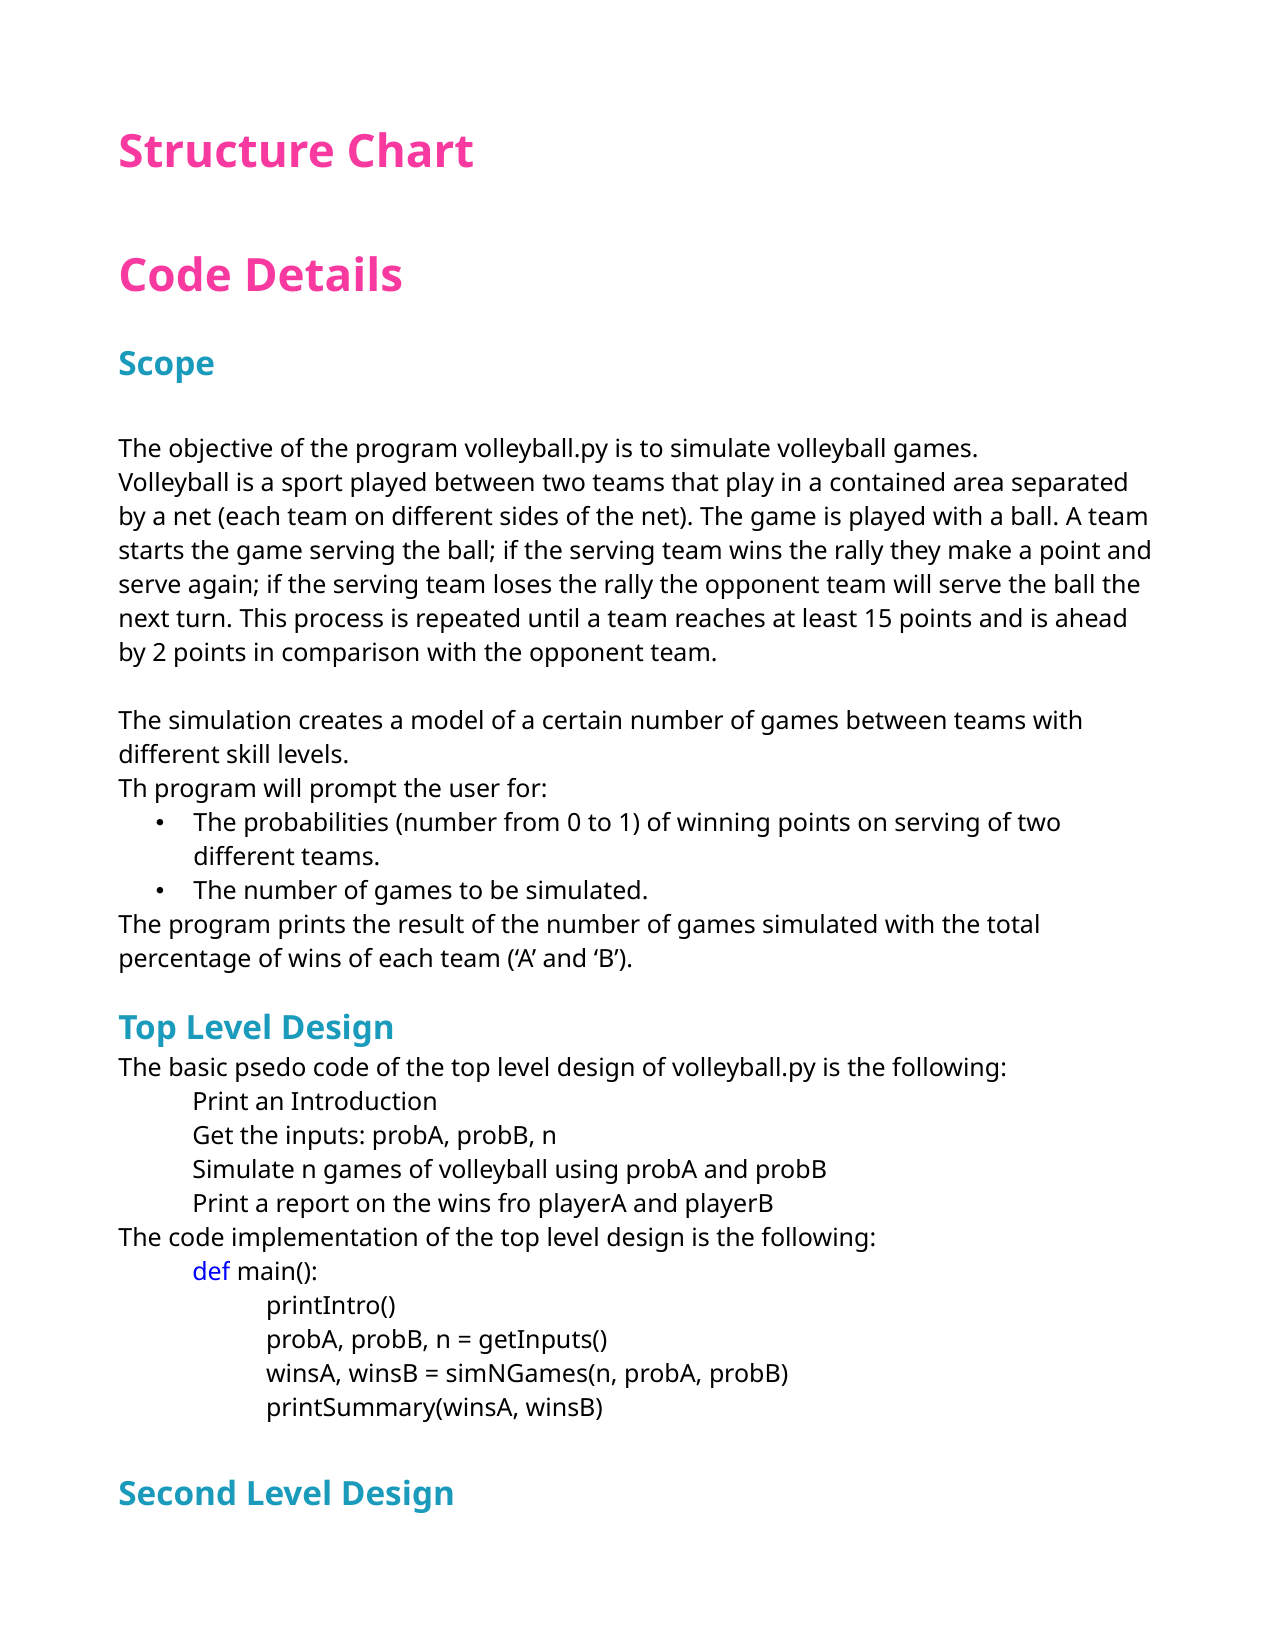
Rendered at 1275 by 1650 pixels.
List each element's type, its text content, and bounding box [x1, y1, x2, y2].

text Volleyball is a sport played between two teams that play in a contained area separated by a net (each team on different sides of the net). The game is played with a ball. A team starts the game serving the ball; if the serving team wins the rally they make a point and serve again; if the serving team loses the rally the opponent team will serve the ball the next turn. This process is repeated until a team reaches at least 15 points and is ahead by 2 points in comparison with the opponent team. [118, 464, 1157, 669]
text The simulation creates a model of a certain number of games between teams with different skill levels. [118, 703, 1157, 771]
text printSummary(winsA, winsB) [266, 1390, 1157, 1424]
list The number of games to be simulated. [156, 873, 1157, 907]
text Get the inputs: probA, probB, n [118, 1117, 1157, 1152]
text Second Level Design [118, 1469, 1157, 1515]
text probA, probB, n = getInputs() [266, 1322, 1157, 1356]
text printIntro() [266, 1288, 1157, 1322]
text Th program will prompt the user for: [118, 771, 1157, 805]
text Print a report on the wins fro playerA and playerB [118, 1186, 1157, 1220]
text Structure Chart [118, 118, 1157, 181]
text Top Level Design [118, 1004, 1157, 1049]
text Print an Introduction [118, 1083, 1157, 1117]
text The code implementation of the top level design is the following: [118, 1220, 1157, 1254]
text Simulate n games of volleyball using probA and probB [118, 1152, 1157, 1186]
text The program prints the result of the number of games simulated with the total percentage of wins of each team (‘A’ and ‘B’). [118, 907, 1157, 975]
list The probabilities (number from 0 to 1) of winning points on serving of two different teams. [156, 805, 1157, 873]
text def main(): [192, 1254, 1157, 1288]
text Scope [118, 339, 1157, 385]
text Code Details [118, 243, 1157, 305]
text winsA, winsB = simNGames(n, probA, probB) [266, 1356, 1157, 1390]
text The basic psedo code of the top level design of volleyball.py is the following: [118, 1049, 1157, 1083]
text The objective of the program volleyball.py is to simulate volleyball games. [118, 430, 1157, 464]
